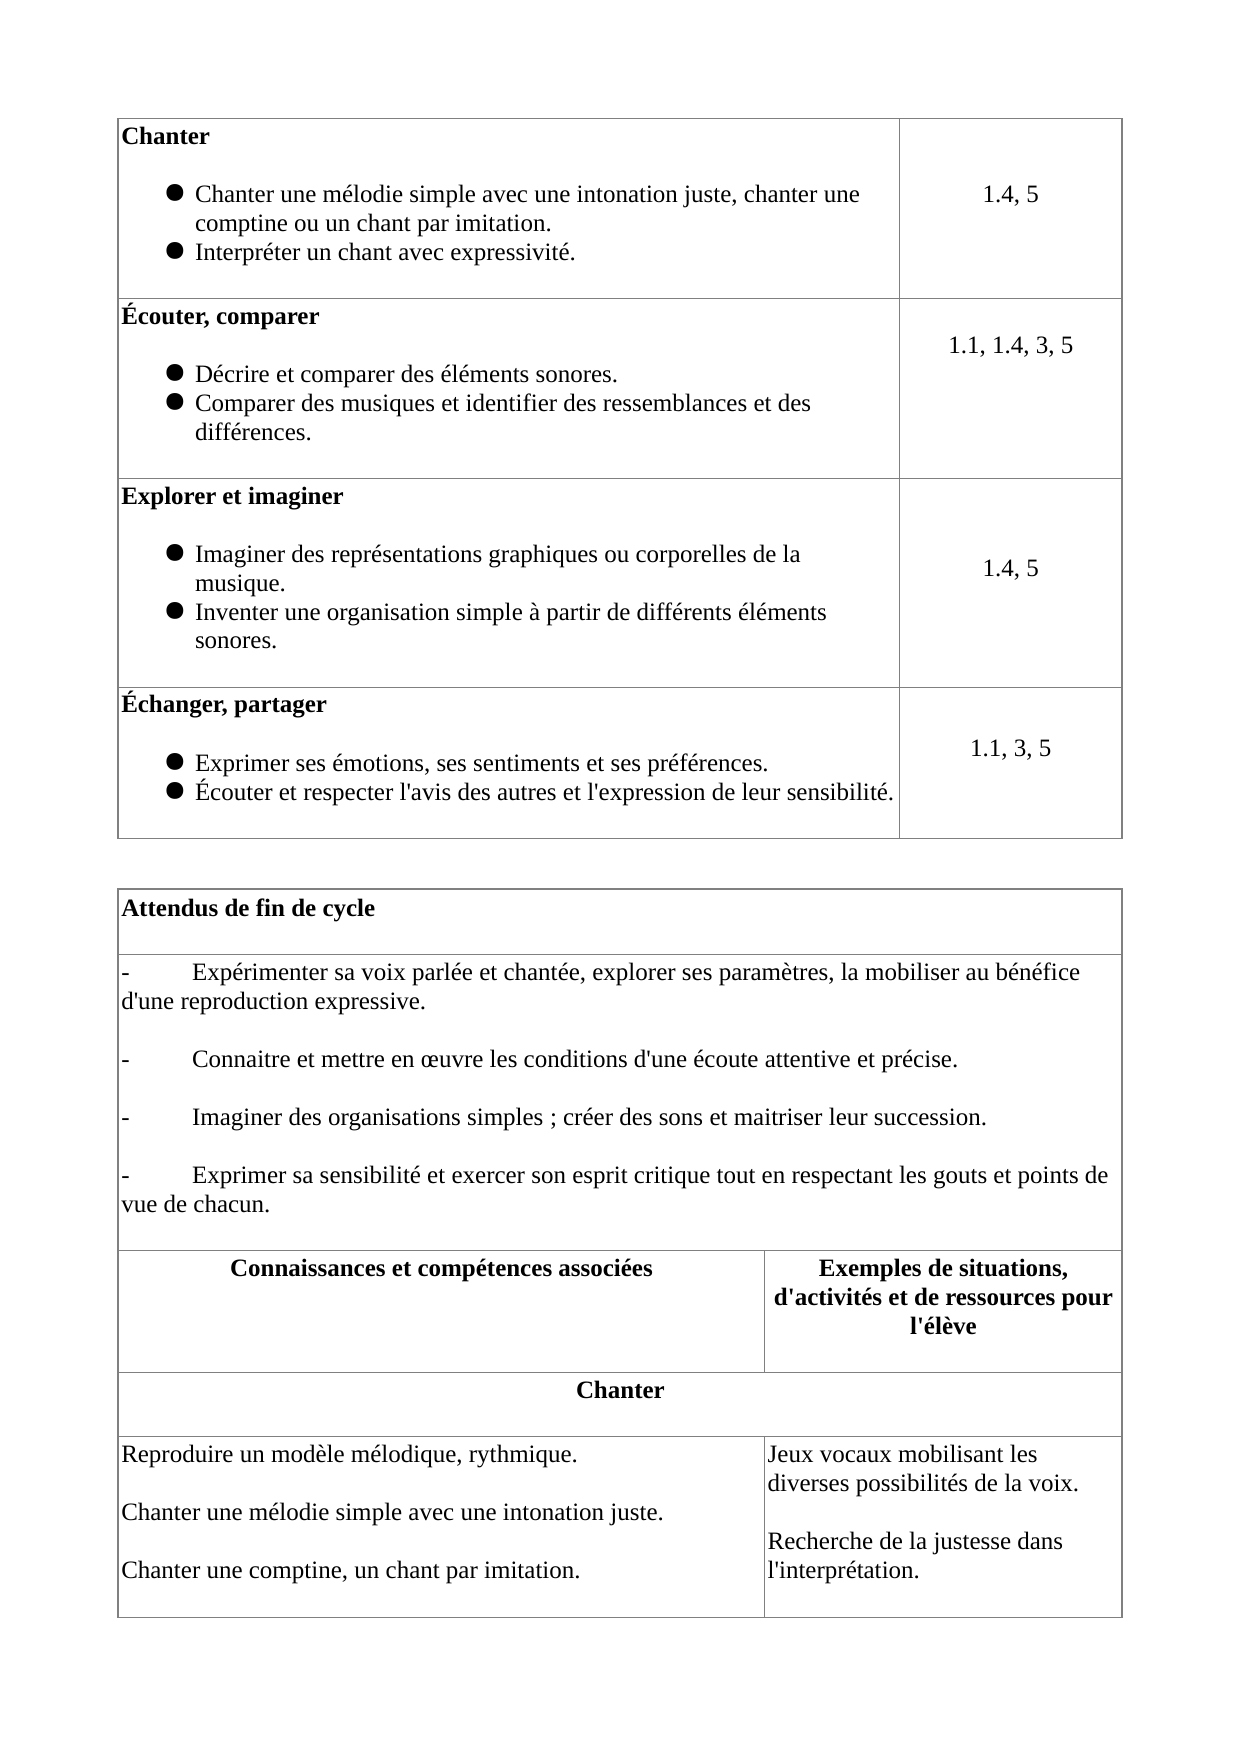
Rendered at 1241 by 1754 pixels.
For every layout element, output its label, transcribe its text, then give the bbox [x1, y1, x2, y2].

table_cell Échanger, partager Exprimer ses émotions, ses sentiments et ses préférences. Écouter et respecter l'avis des autres et l'expression de leur sensibilité. [119, 688, 899, 838]
table_cell 1.4, 5 [900, 479, 1121, 687]
table_cell 1.1, 1.4, 3, 5 [900, 299, 1121, 478]
table_cell - Expérimenter sa voix parlée et chantée, explorer ses paramètres, la mobiliser au bénéfice d'une reproduction expressive. - Connaitre et mettre en œuvre les conditions d'une écoute attentive et précise. - Imaginer des organisations simples ; créer des sons et maitriser leur succession. - Exprimer sa sensibilité et exercer son esprit critique tout en respectant les gouts et points de vue de chacun. [119, 955, 1121, 1250]
table_cell 1.4, 5 [900, 119, 1121, 298]
table_cell Explorer et imaginer Imaginer des représentations graphiques ou corporelles de la musique. Inventer une organisation simple à partir de différents éléments sonores. [119, 479, 899, 687]
table_cell Reproduire un modèle mélodique, rythmique. Chanter une mélodie simple avec une intonation juste. Chanter une comptine, un chant par imitation. [119, 1437, 764, 1617]
table_cell Écouter, comparer Décrire et comparer des éléments sonores. Comparer des musiques et identifier des ressemblances et des différences. [119, 299, 899, 478]
table_header Attendus de fin de cycle [119, 890, 1121, 954]
table_cell Chanter [119, 1373, 1121, 1436]
table_cell 1.1, 3, 5 [900, 688, 1121, 838]
table_cell Exemples de situations, d'activités et de ressources pour l'élève [765, 1251, 1121, 1372]
table_cell Connaissances et compétences associées [119, 1251, 764, 1372]
table_cell Jeux vocaux mobilisant les diverses possibilités de la voix. Recherche de la justesse dans l'interprétation. [765, 1437, 1121, 1617]
table_cell Chanter Chanter une mélodie simple avec une intonation juste, chanter une comptine ou un chant par imitation. Interpréter un chant avec expressivité. [119, 119, 899, 298]
